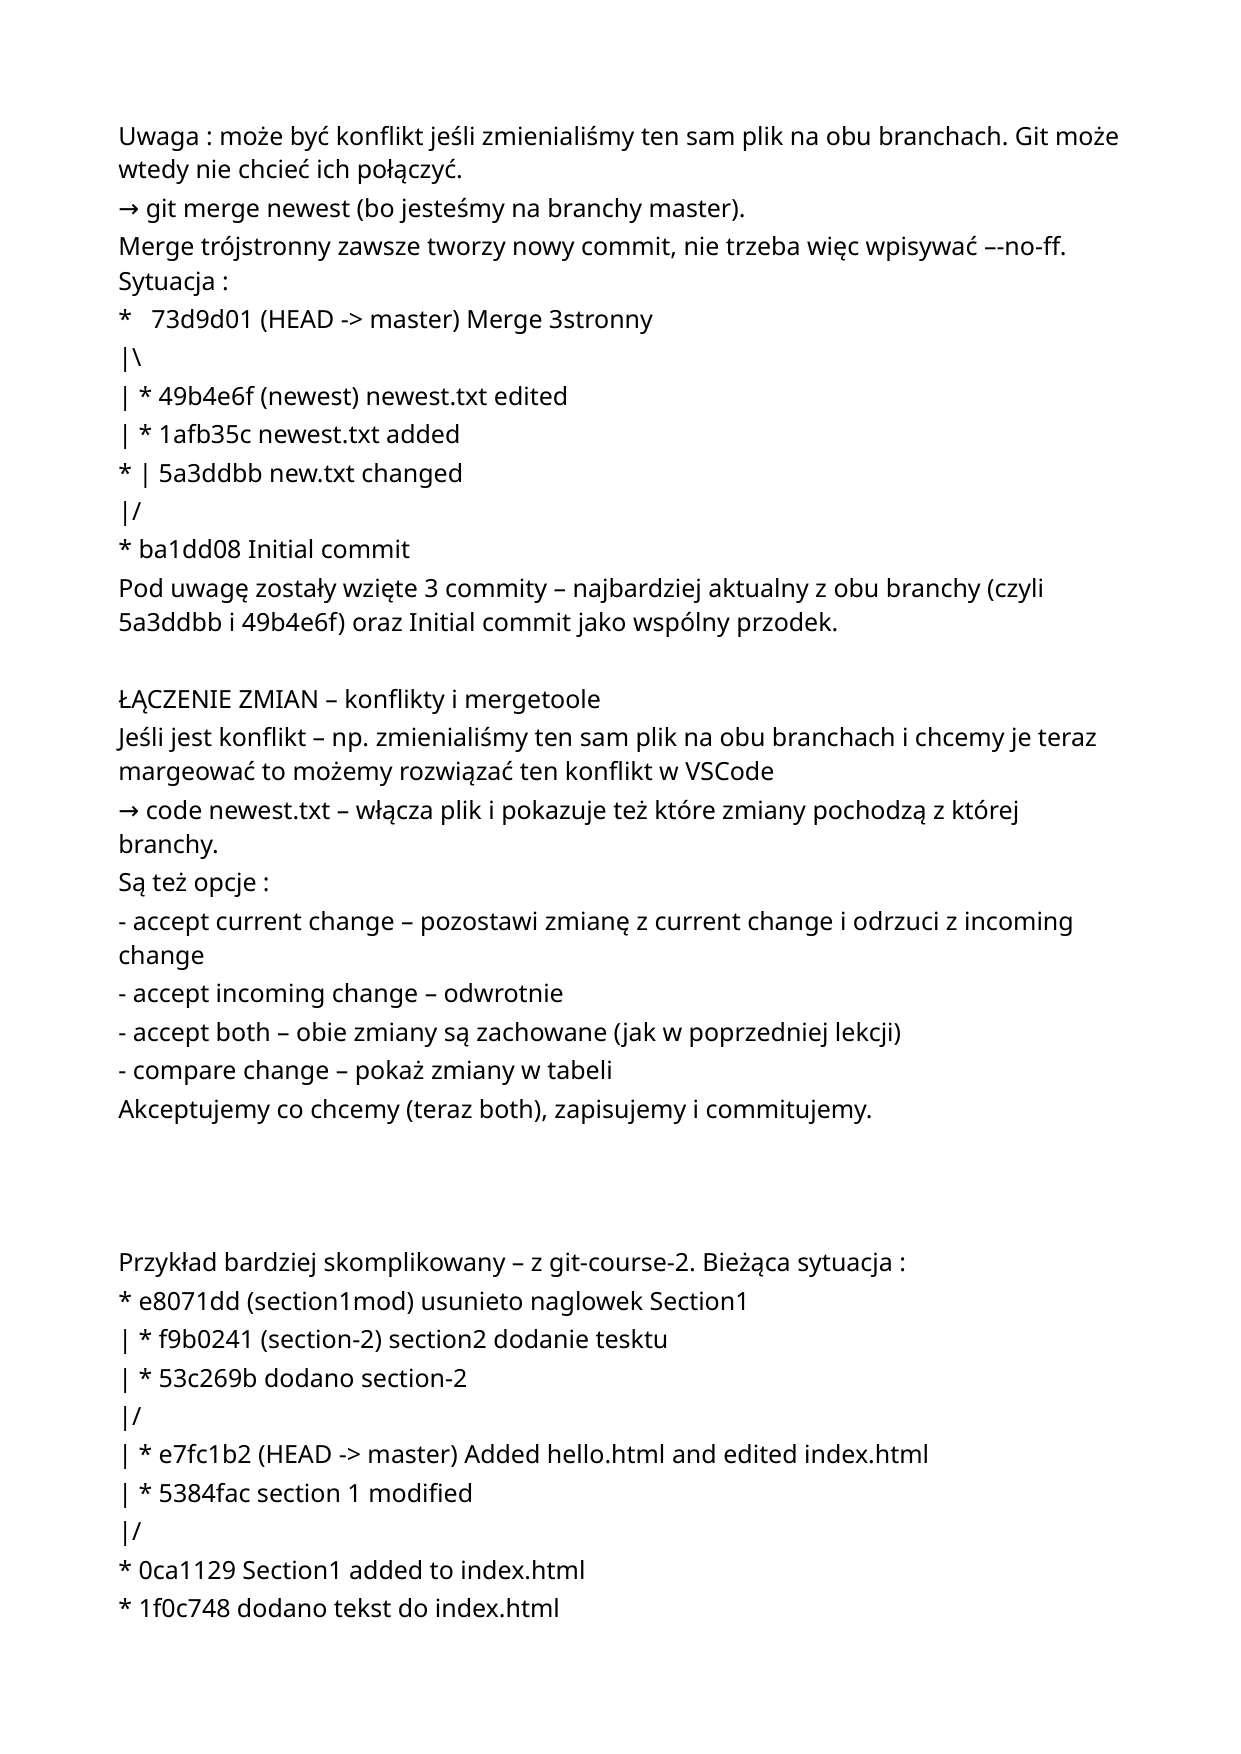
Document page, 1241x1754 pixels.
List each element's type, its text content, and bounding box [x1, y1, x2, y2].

text → git merge newest (bo jesteśmy na branchy master). [118, 191, 1122, 229]
text * 73d9d01 (HEAD -> master) Merge 3stronny [118, 302, 1122, 340]
text - accept incoming change – odwrotnie [118, 976, 1122, 1014]
text |/ [118, 1399, 1122, 1437]
text Jeśli jest konflikt – np. zmienialiśmy ten sam plik na obu branchach i chcemy je teraz margeować to możemy rozwiązać ten konflikt w VSCode [118, 720, 1122, 792]
text Są też opcje : [118, 865, 1122, 903]
text - compare change – pokaż zmiany w tabeli [118, 1053, 1122, 1091]
text * 1f0c748 dodano tekst do index.html [118, 1591, 1122, 1629]
text - accept current change – pozostawi zmianę z current change i odrzuci z incoming change [118, 903, 1122, 976]
text Merge trójstronny zawsze tworzy nowy commit, nie trzeba więc wpisywać –-no-ff. Sytuacja : [118, 229, 1122, 302]
text | * 1afb35c newest.txt added [118, 417, 1122, 455]
text * ba1dd08 Initial commit [118, 532, 1122, 571]
text | * f9b0241 (section-2) section2 dodanie tesktu [118, 1322, 1122, 1360]
text Przykład bardziej skomplikowany – z git-course-2. Bieżąca sytuacja : [118, 1245, 1122, 1283]
text | * e7fc1b2 (HEAD -> master) Added hello.html and edited index.html [118, 1437, 1122, 1476]
text | * 53c269b dodano section-2 [118, 1360, 1122, 1399]
text |\ [118, 340, 1122, 378]
text | * 5384fac section 1 modified [118, 1476, 1122, 1514]
text Akceptujemy co chcemy (teraz both), zapisujemy i commitujemy. [118, 1091, 1122, 1130]
text Uwaga : może być konflikt jeśli zmienialiśmy ten sam plik na obu branchach. Git może wtedy nie chcieć ich połączyć. [118, 118, 1122, 191]
text |/ [118, 494, 1122, 532]
text Pod uwagę zostały wzięte 3 commity – najbardziej aktualny z obu branchy (czyli 5a3ddbb i 49b4e6f) oraz Initial commit jako wspólny przodek. [118, 571, 1122, 643]
text | * 49b4e6f (newest) newest.txt edited [118, 378, 1122, 417]
text * | 5a3ddbb new.txt changed [118, 455, 1122, 494]
text * e8071dd (section1mod) usunieto naglowek Section1 [118, 1283, 1122, 1322]
text ŁĄCZENIE ZMIAN – konflikty i mergetoole [118, 682, 1122, 720]
text → code newest.txt – włącza plik i pokazuje też które zmiany pochodzą z której branchy. [118, 792, 1122, 865]
text * 0ca1129 Section1 added to index.html [118, 1552, 1122, 1591]
text |/ [118, 1514, 1122, 1552]
text - accept both – obie zmiany są zachowane (jak w poprzedniej lekcji) [118, 1014, 1122, 1053]
